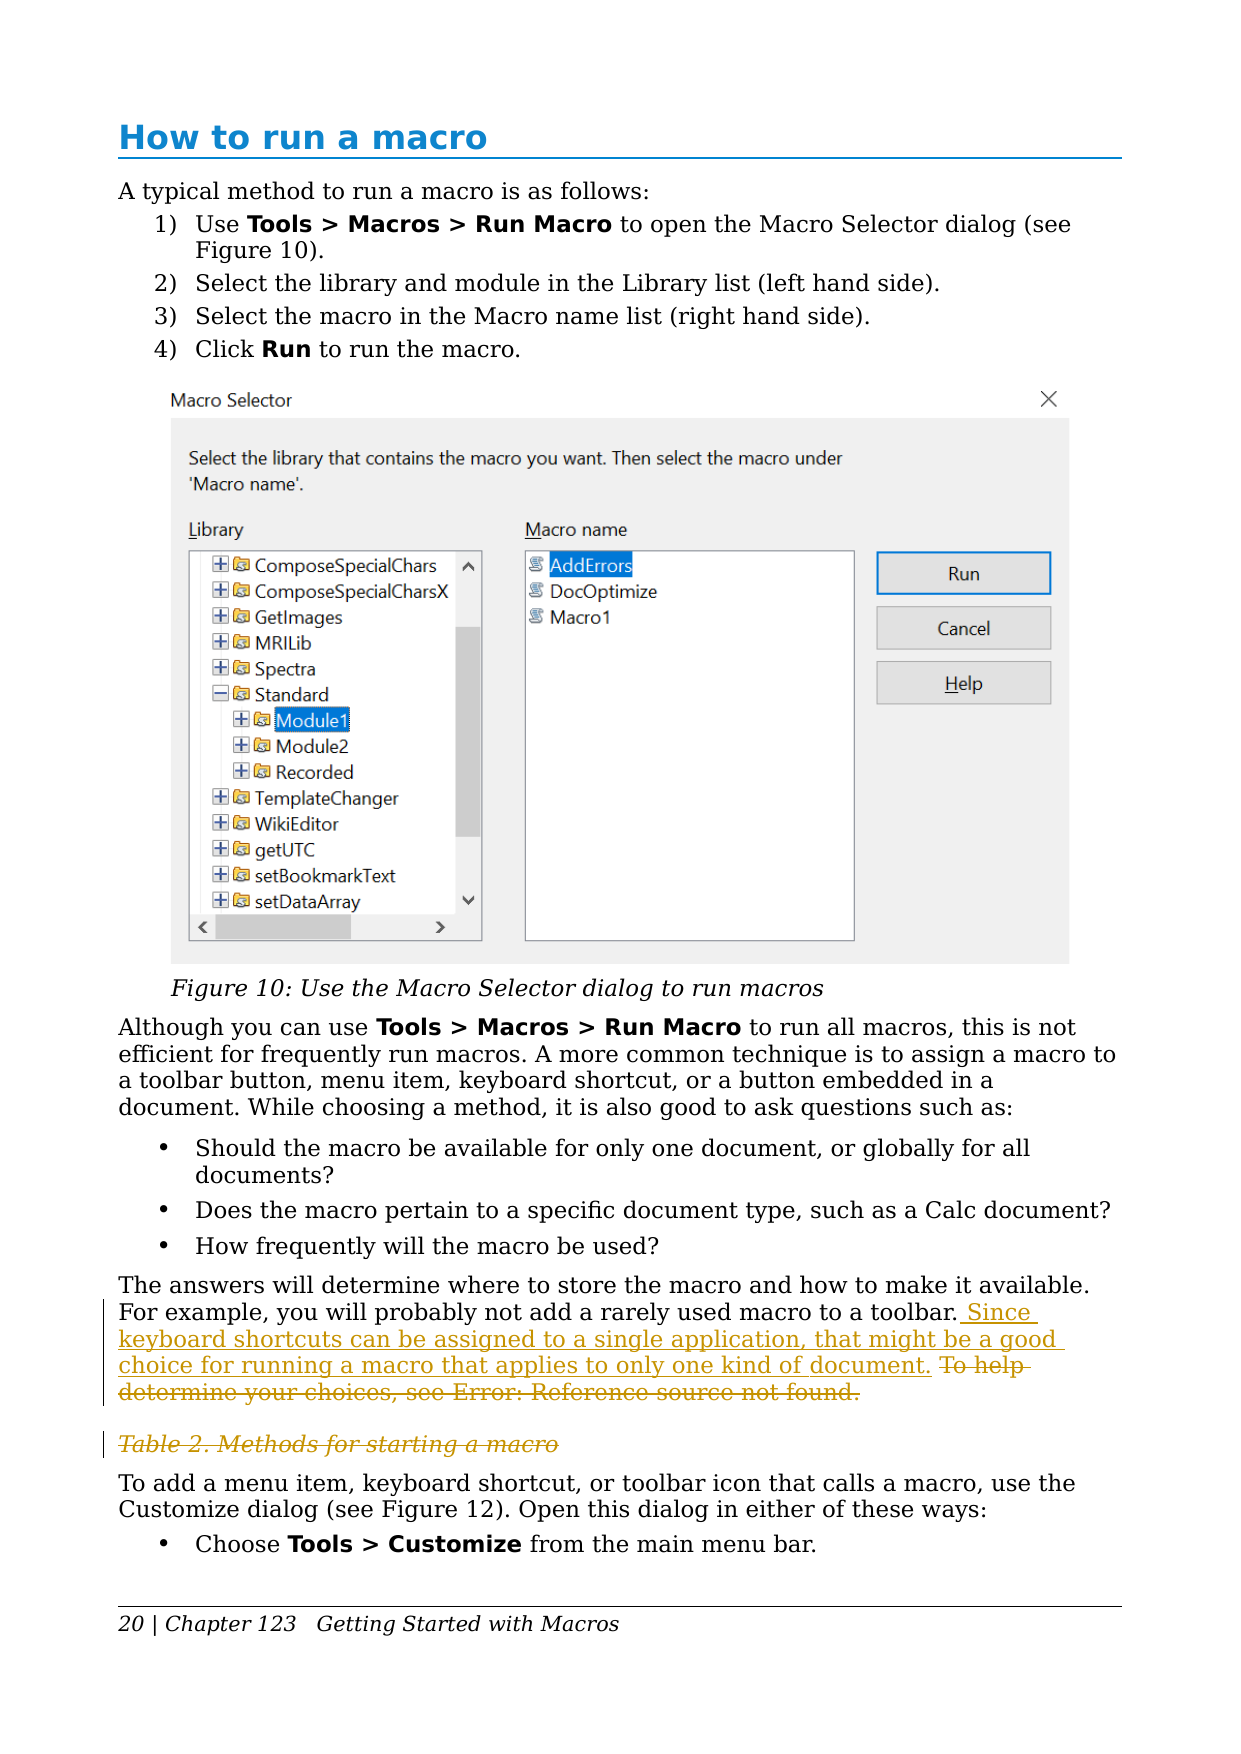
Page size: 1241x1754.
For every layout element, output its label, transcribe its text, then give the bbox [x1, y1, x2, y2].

list Use Tools > Macros > Run Macro to open the Macro Selector dialog (see Figure 10). [177, 211, 1122, 264]
list Should the macro be available for only one document, or globally for all documents? [156, 1133, 1122, 1189]
list Select the macro in the Macro name list (right hand side). [177, 303, 1122, 330]
list A typical method to run a macro is as follows: [118, 178, 1122, 204]
text The answers will determine where to store the macro and how to make it available. For example, you will probably not add a rarely used macro to a toolbar. Since keyboard shortcuts can be assigned to a single application, that might be a good choice for running a macro that applies to only one kind of document. [118, 1273, 1122, 1406]
list How frequently will the macro be used? [156, 1231, 1122, 1260]
picture [170, 388, 1070, 964]
text Although you can use Tools > Macros > Run Macro to run all macros, this is not efficient for frequently run macros. A more common technique is to assign a macro to a toolbar button, menu item, keyboard shortcut, or a button embedded in a document. While choosing a method, it is also good to ask questions such as: [118, 1014, 1122, 1121]
subtitle How to run a macro [118, 118, 1122, 157]
list Choose Tools > Customize from the main menu bar. [156, 1530, 1122, 1559]
list To add a menu item, keyboard shortcut, or toolbar icon that calls a macro, use the Customize dialog (see Figure 12). Open this dialog in either of these ways: [118, 1470, 1122, 1523]
text Figure 10: Use the Macro Selector dialog to run macros [171, 975, 1069, 1002]
list Click Run to run the macro. [177, 336, 1122, 363]
list Does the macro pertain to a specific document type, such as a Calc document? [156, 1196, 1122, 1225]
list Select the library and module in the Library list (left hand side). [177, 271, 1122, 297]
